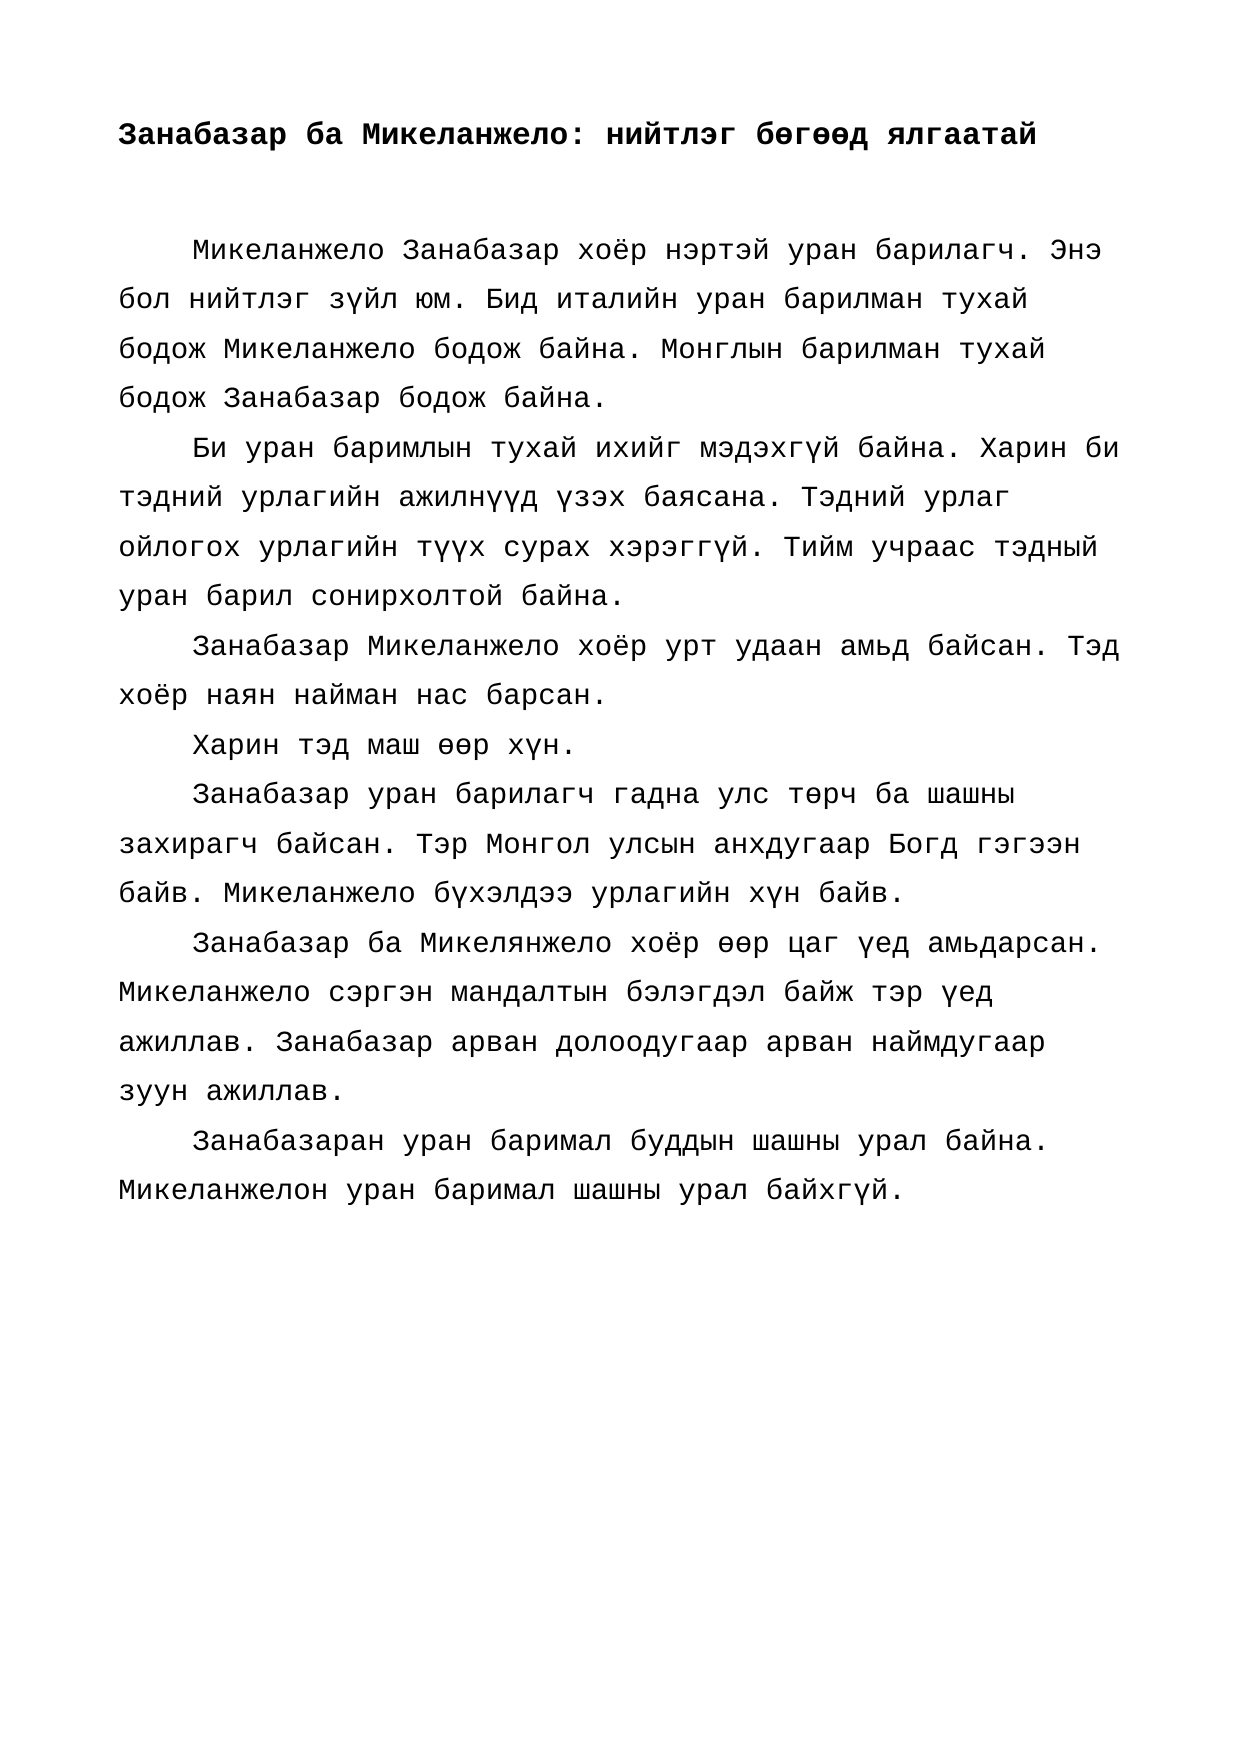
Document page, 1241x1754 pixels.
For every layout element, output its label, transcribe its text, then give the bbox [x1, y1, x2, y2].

text Занабазар ба Микелянжело хоёр өөр цаг үед амьдарсан. Микеланжело сэргэн мандалтын бэлэгдэл байж тэр үед ажиллав. Занабазар арван долоодугаар арван наймдугаар зуун ажиллав. [118, 928, 1122, 1109]
text Занабазар уран барилагч гадна улс төрч ба шашны захирагч байсан. Тэр Монгол улсын анхдугаар Богд гэгээн байв. Микеланжело бүхэлдээ урлагийн хүн байв. [118, 779, 1122, 911]
text Би уран баримлын тухай ихийг мэдэхгүй байна. Харин би тэдний урлагийн ажилнүүд үзэх баясана. Тэдний урлаг ойлогох урлагийн түүх сурах хэрэггүй. Тийм учраас тэдный уран барил сонирхолтой байна. [118, 433, 1122, 614]
text Харин тэд маш өөр хүн. [118, 730, 1122, 763]
text Занабазар ба Микеланжело: нийтлэг бөгөөд ялгаатай [118, 118, 1122, 153]
text Занабазаран уран баримал буддын шашны урал байна. Микеланжелон уран баримал шашны урал байхгүй. [118, 1126, 1122, 1208]
text Микеланжело Занабазар хоёр нэртэй уран барилагч. Энэ бол нийтлэг зүйл юм. Бид италийн уран барилман тухай бодож Микеланжело бодож байна. Монглын барилман тухай бодож Занабазар бодож байна. [118, 235, 1122, 417]
text Занабазар Микеланжело хоёр урт удаан амьд байсан. Тэд хоёр наян найман нас барсан. [118, 631, 1122, 713]
